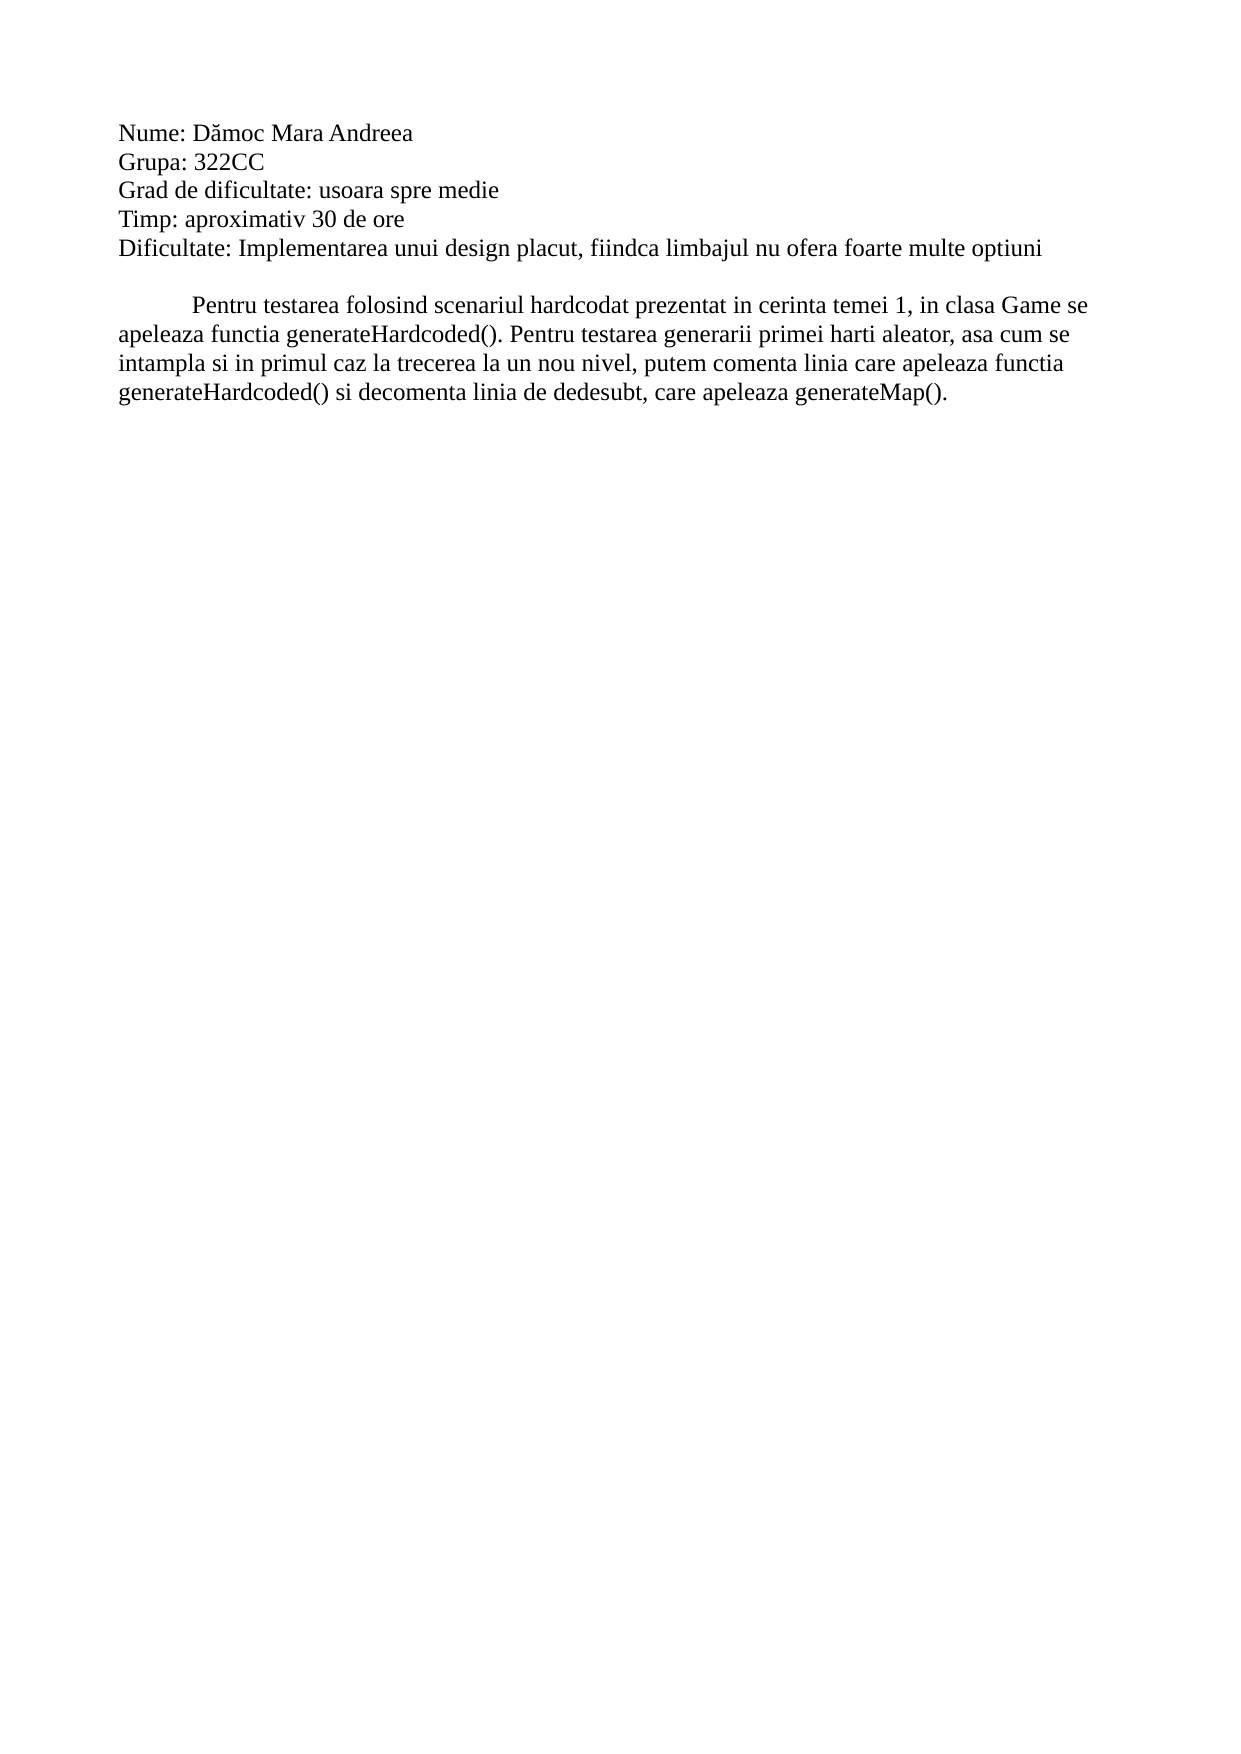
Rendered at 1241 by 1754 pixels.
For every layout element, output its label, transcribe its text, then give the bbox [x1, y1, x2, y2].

text Pentru testarea folosind scenariul hardcodat prezentat in cerinta temei 1, in clasa Game se apeleaza functia generateHardcoded(). Pentru testarea generarii primei harti aleator, asa cum se intampla si in primul caz la trecerea la un nou nivel, putem comenta linia care apeleaza functia generateHardcoded() si decomenta linia de dedesubt, care apeleaza generateMap(). [118, 291, 1122, 406]
text Grad de dificultate: usoara spre medie [118, 176, 1122, 204]
text Grupa: 322CC [118, 147, 1122, 176]
text Dificultate: Implementarea unui design placut, fiindca limbajul nu ofera foarte multe optiuni [118, 233, 1122, 262]
text Nume: Dămoc Mara Andreea [118, 118, 1122, 147]
text Timp: aproximativ 30 de ore [118, 204, 1122, 233]
